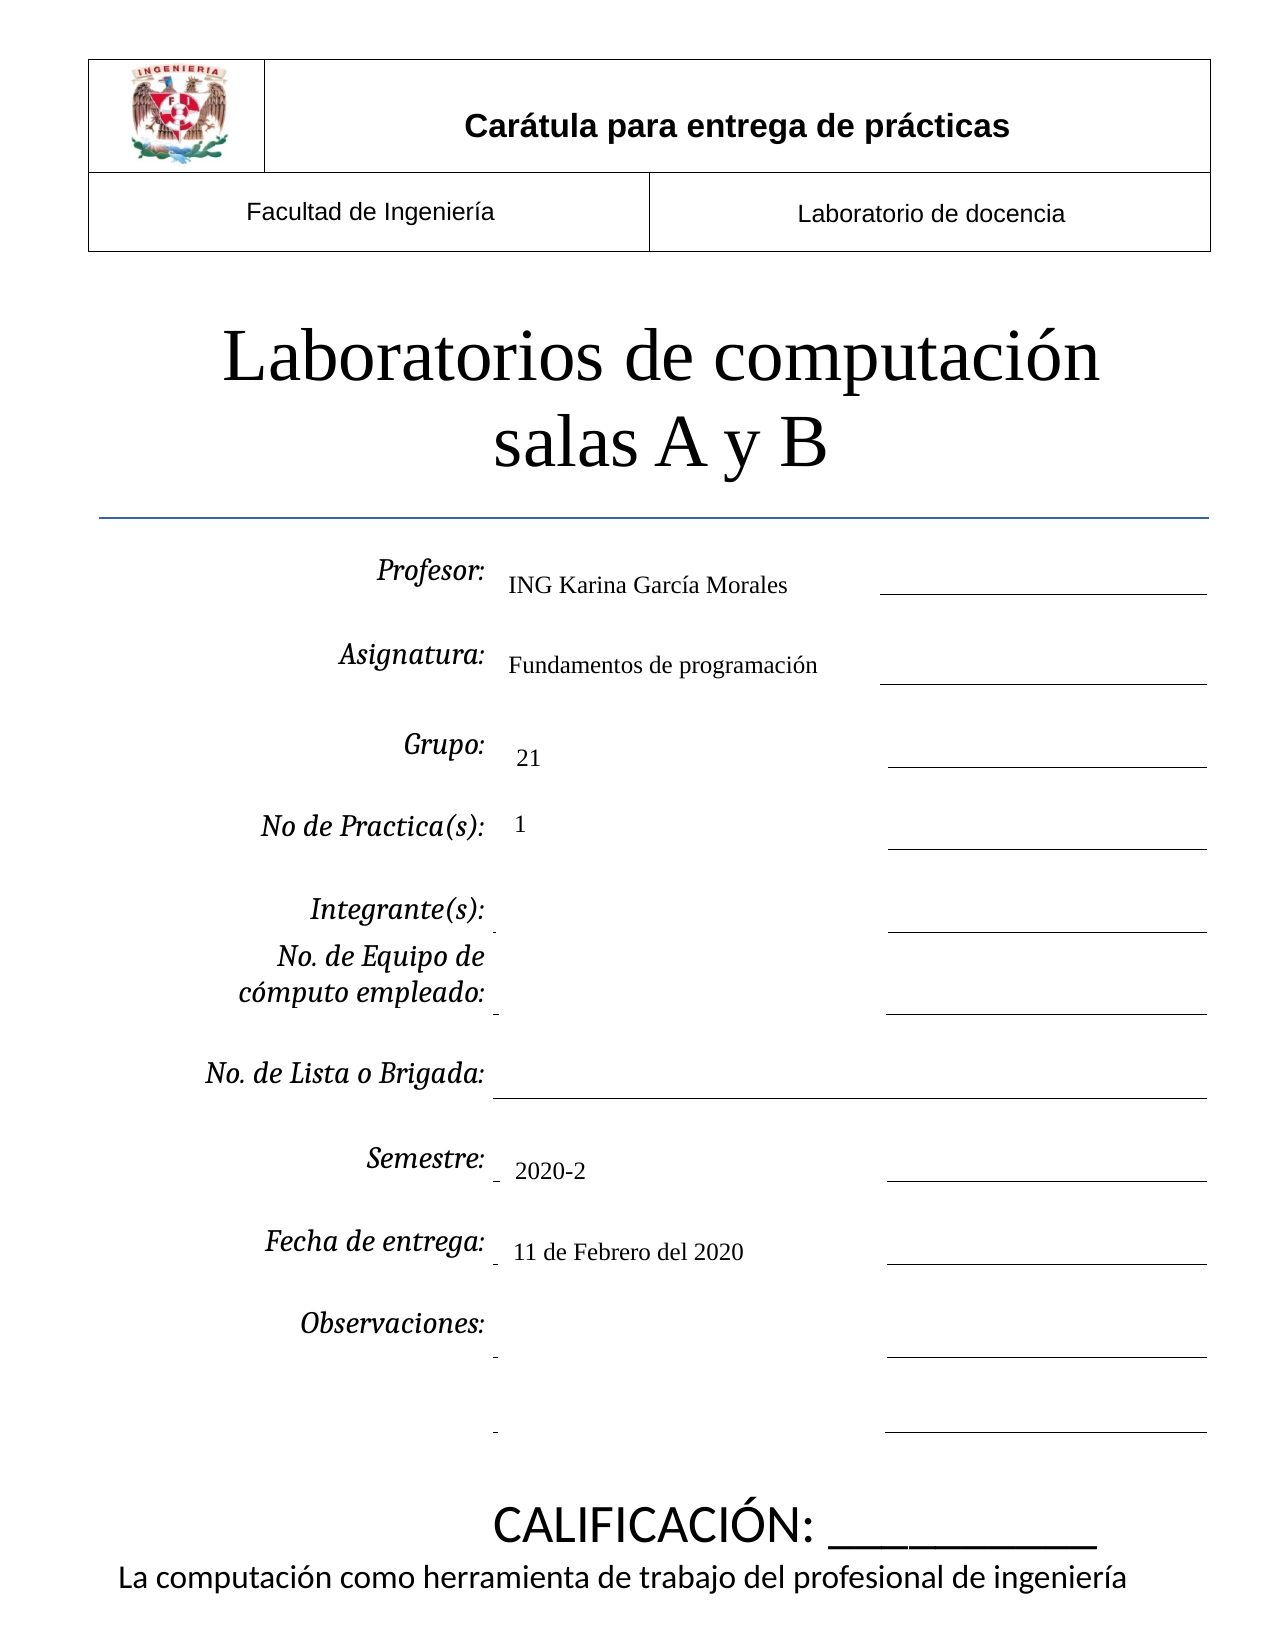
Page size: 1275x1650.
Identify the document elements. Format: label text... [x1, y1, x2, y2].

table_header Carátula para entrega de prácticas [265, 60, 1210, 172]
text La computación como herramienta de trabajo del profesional de ingeniería [118, 1556, 1205, 1596]
table_cell [493, 595, 1207, 873]
table_cell [493, 1358, 498, 1432]
table_cell [501, 685, 1207, 966]
table_cell [118, 1357, 493, 1432]
text Laboratorios de computación [118, 310, 1205, 396]
table_cell Observaciones: [118, 1264, 493, 1357]
table_cell [499, 802, 886, 1032]
table_cell Facultad de Ingeniería [89, 173, 649, 251]
table_cell [493, 1265, 498, 1357]
table_cell No. de Lista o Brigada: [118, 1014, 493, 1098]
table_cell Laboratorio de docencia [650, 173, 1210, 251]
table_header [493, 511, 1207, 517]
table_cell [885, 1358, 1207, 1432]
table_cell [493, 1099, 1207, 1378]
table_cell Semestre: [118, 1098, 493, 1181]
table_cell Grupo: [118, 684, 493, 766]
table_cell Integrante(s): [118, 849, 493, 932]
table_cell [888, 768, 1207, 849]
table_header Profesor: [118, 519, 493, 594]
table_cell Asignatura: [118, 594, 493, 684]
text CALIFICACIÓN: __________ [118, 1489, 1205, 1556]
table_cell [493, 1182, 885, 1460]
table_cell [493, 933, 499, 1013]
text salas A y B [118, 396, 1205, 482]
table_header [493, 519, 1207, 643]
table_header [89, 60, 264, 172]
table_cell [887, 1182, 1207, 1263]
table_header [118, 511, 493, 517]
table_cell [888, 850, 1207, 932]
table_cell No. de Equipo de cómputo empleado: [118, 932, 493, 1013]
table_cell Fecha de entrega: [118, 1181, 493, 1263]
table_cell [493, 1015, 1207, 1098]
table_cell No de Practica(s): [118, 766, 493, 849]
table_cell [493, 873, 499, 953]
table_cell [886, 933, 1207, 1013]
table_cell [887, 1265, 1207, 1357]
